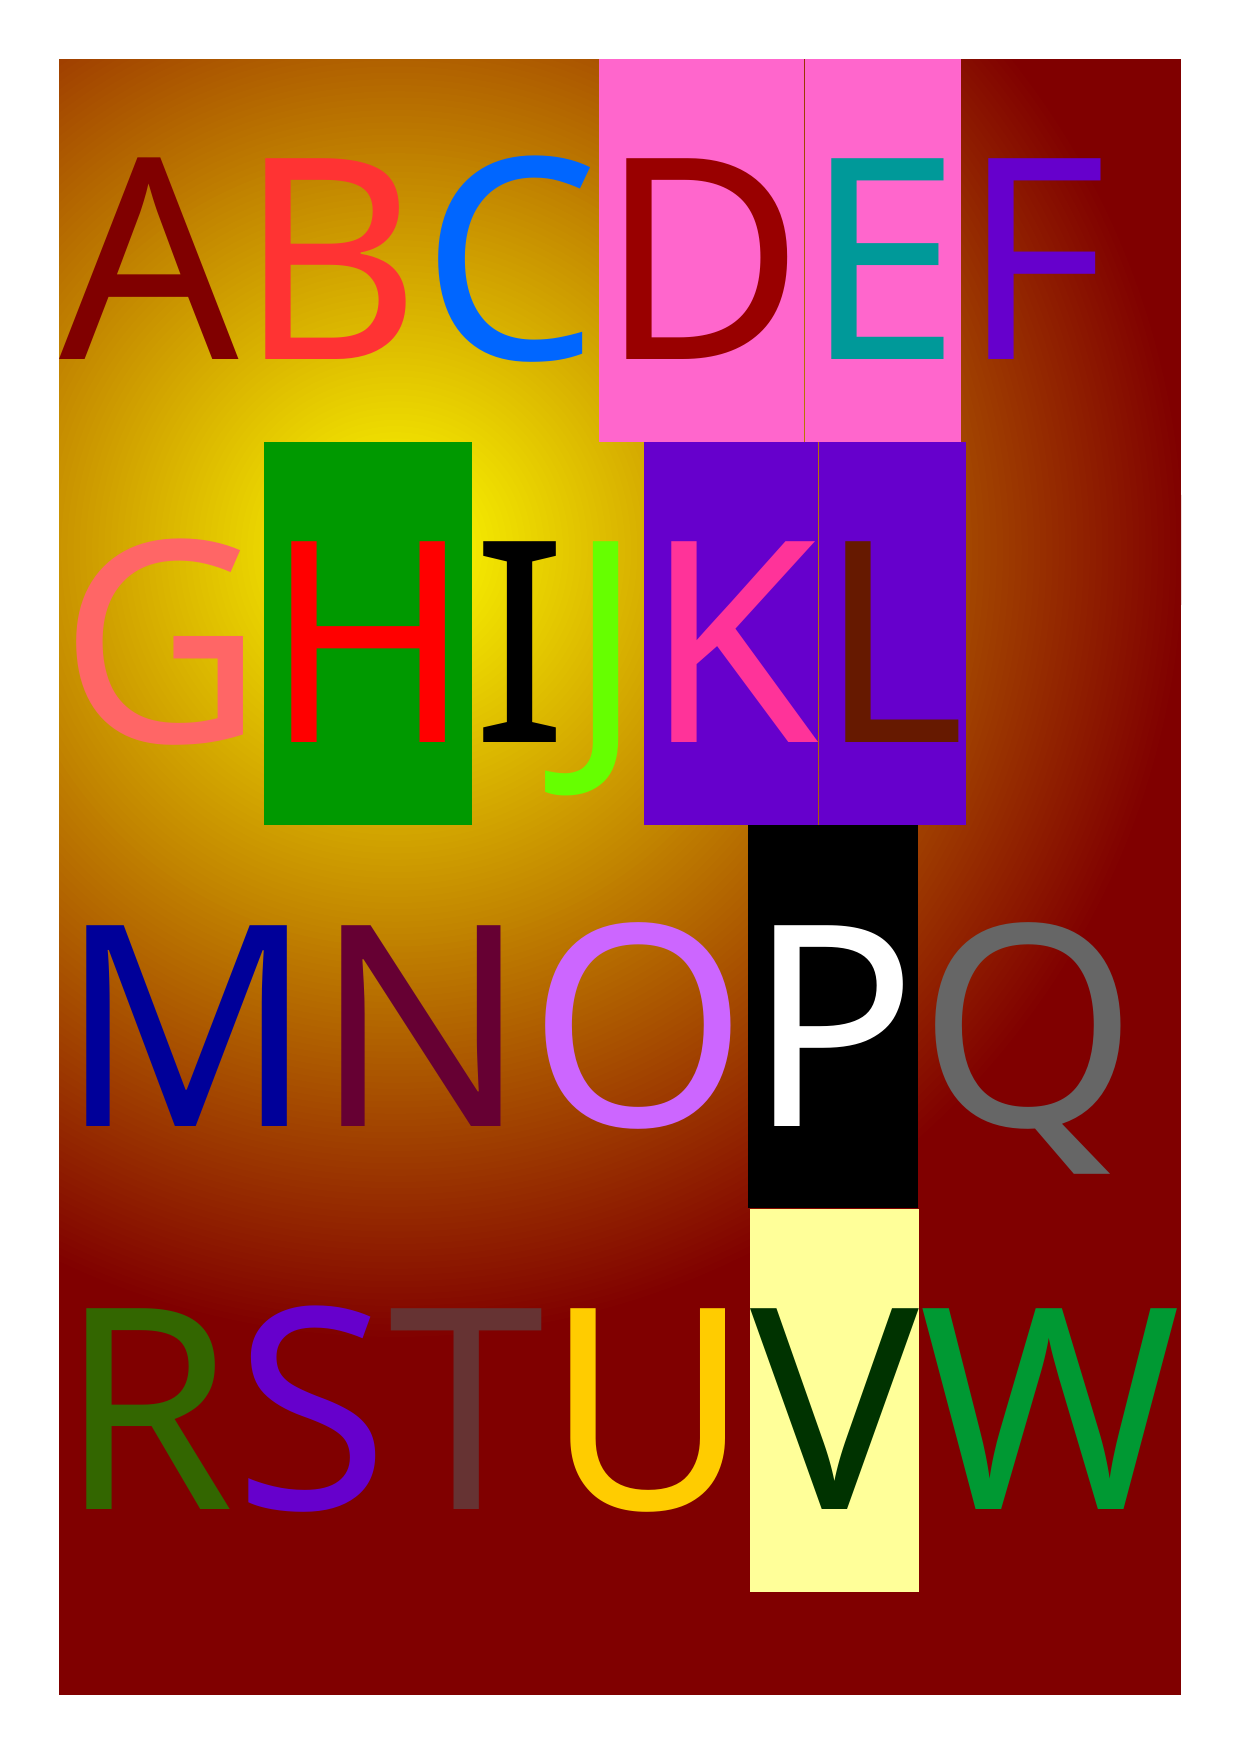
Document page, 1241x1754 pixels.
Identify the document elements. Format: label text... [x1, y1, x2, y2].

text ABCDEFGHIJKLMNOPQRSTUVW [59, 59, 1181, 1592]
